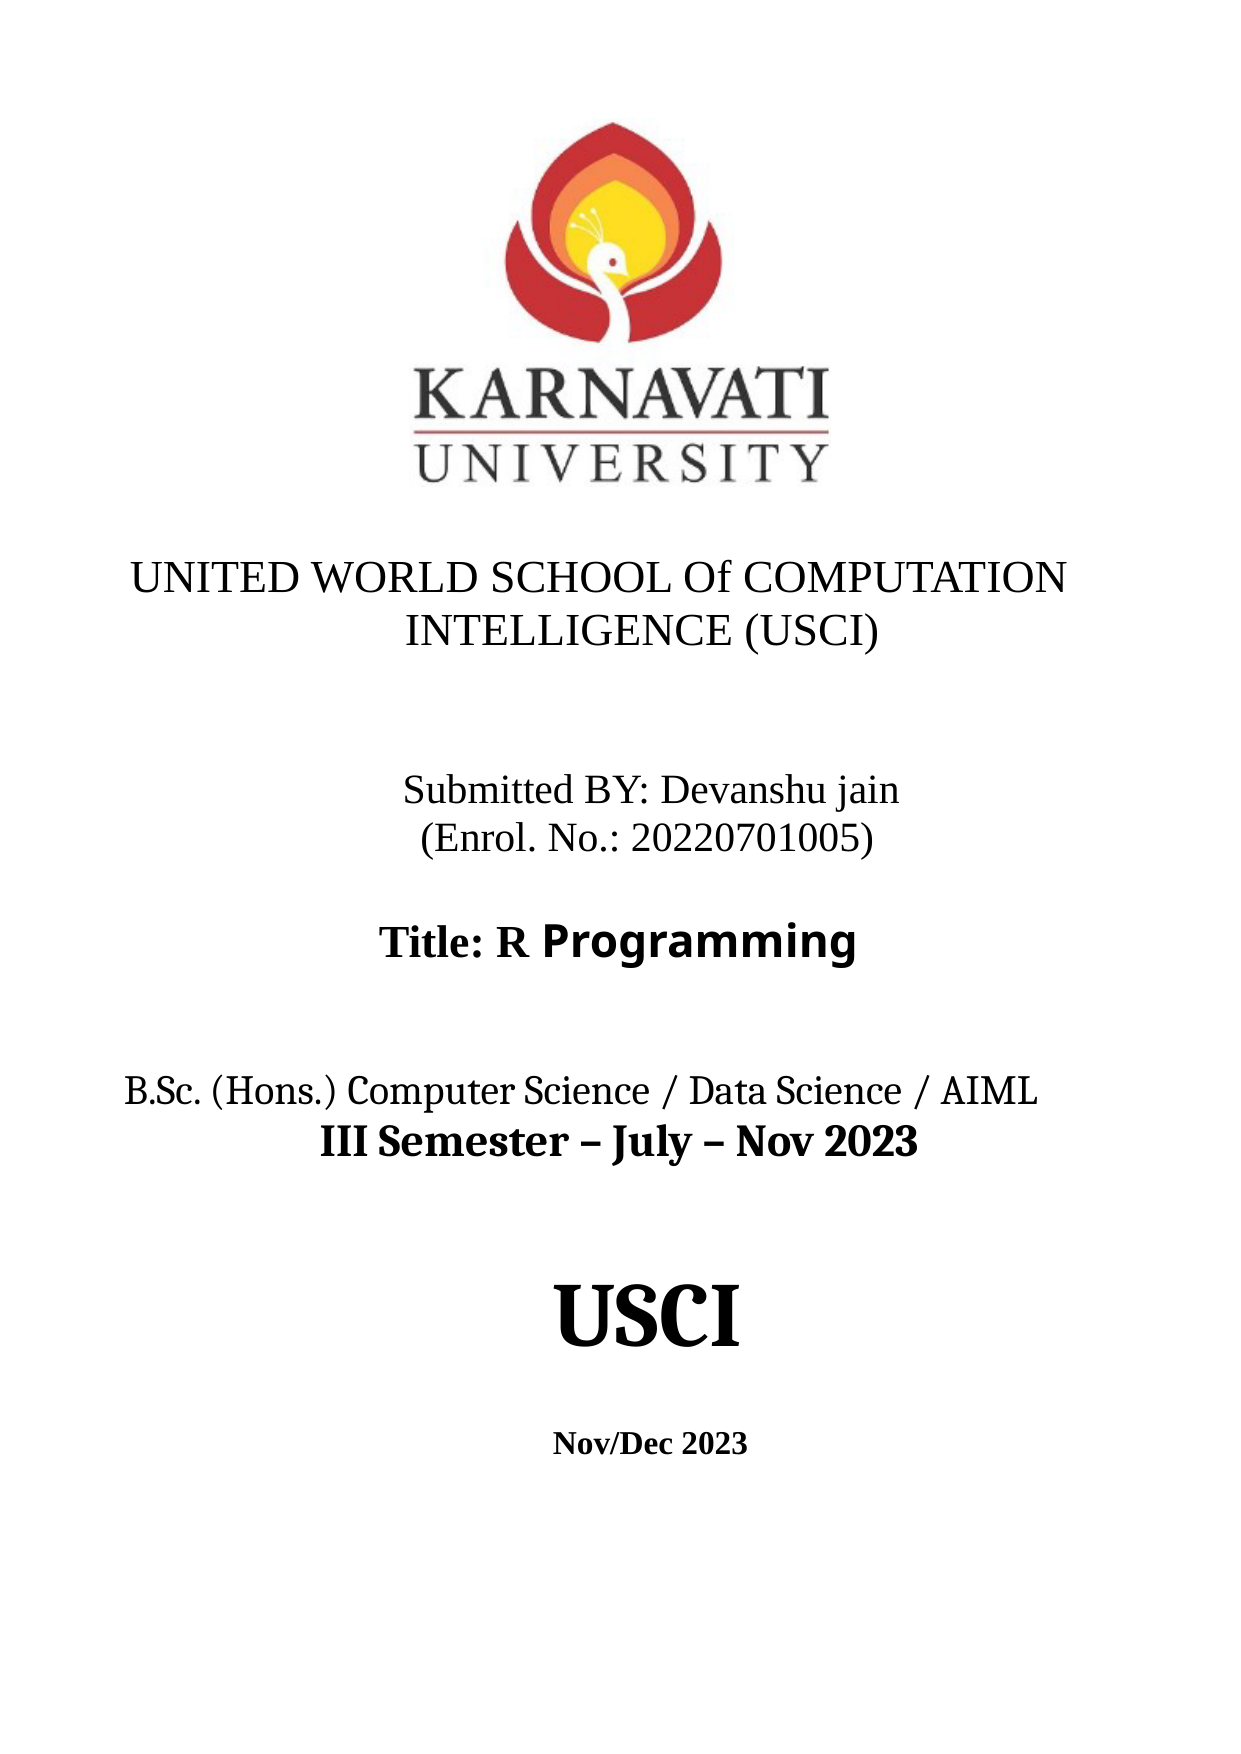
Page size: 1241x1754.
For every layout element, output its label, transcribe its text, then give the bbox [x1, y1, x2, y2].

text Title: R Programming [118, 909, 1122, 971]
text INTELLIGENCE (USCI) [118, 602, 1122, 655]
text (Enrol. No.: 20220701005) [118, 813, 1122, 861]
text UNITED WORLD SCHOOL Of COMPUTATION [118, 549, 1122, 602]
text Submitted BY: Devanshu jain [118, 760, 1122, 813]
text III Semester – July – Nov 2023 [118, 1115, 1122, 1168]
text USCI [118, 1263, 1122, 1369]
text Nov/Dec 2023 [118, 1369, 1122, 1474]
picture [409, 118, 832, 487]
text B.Sc. (Hons.) Computer Science / Data Science / AIML [118, 1067, 1122, 1115]
